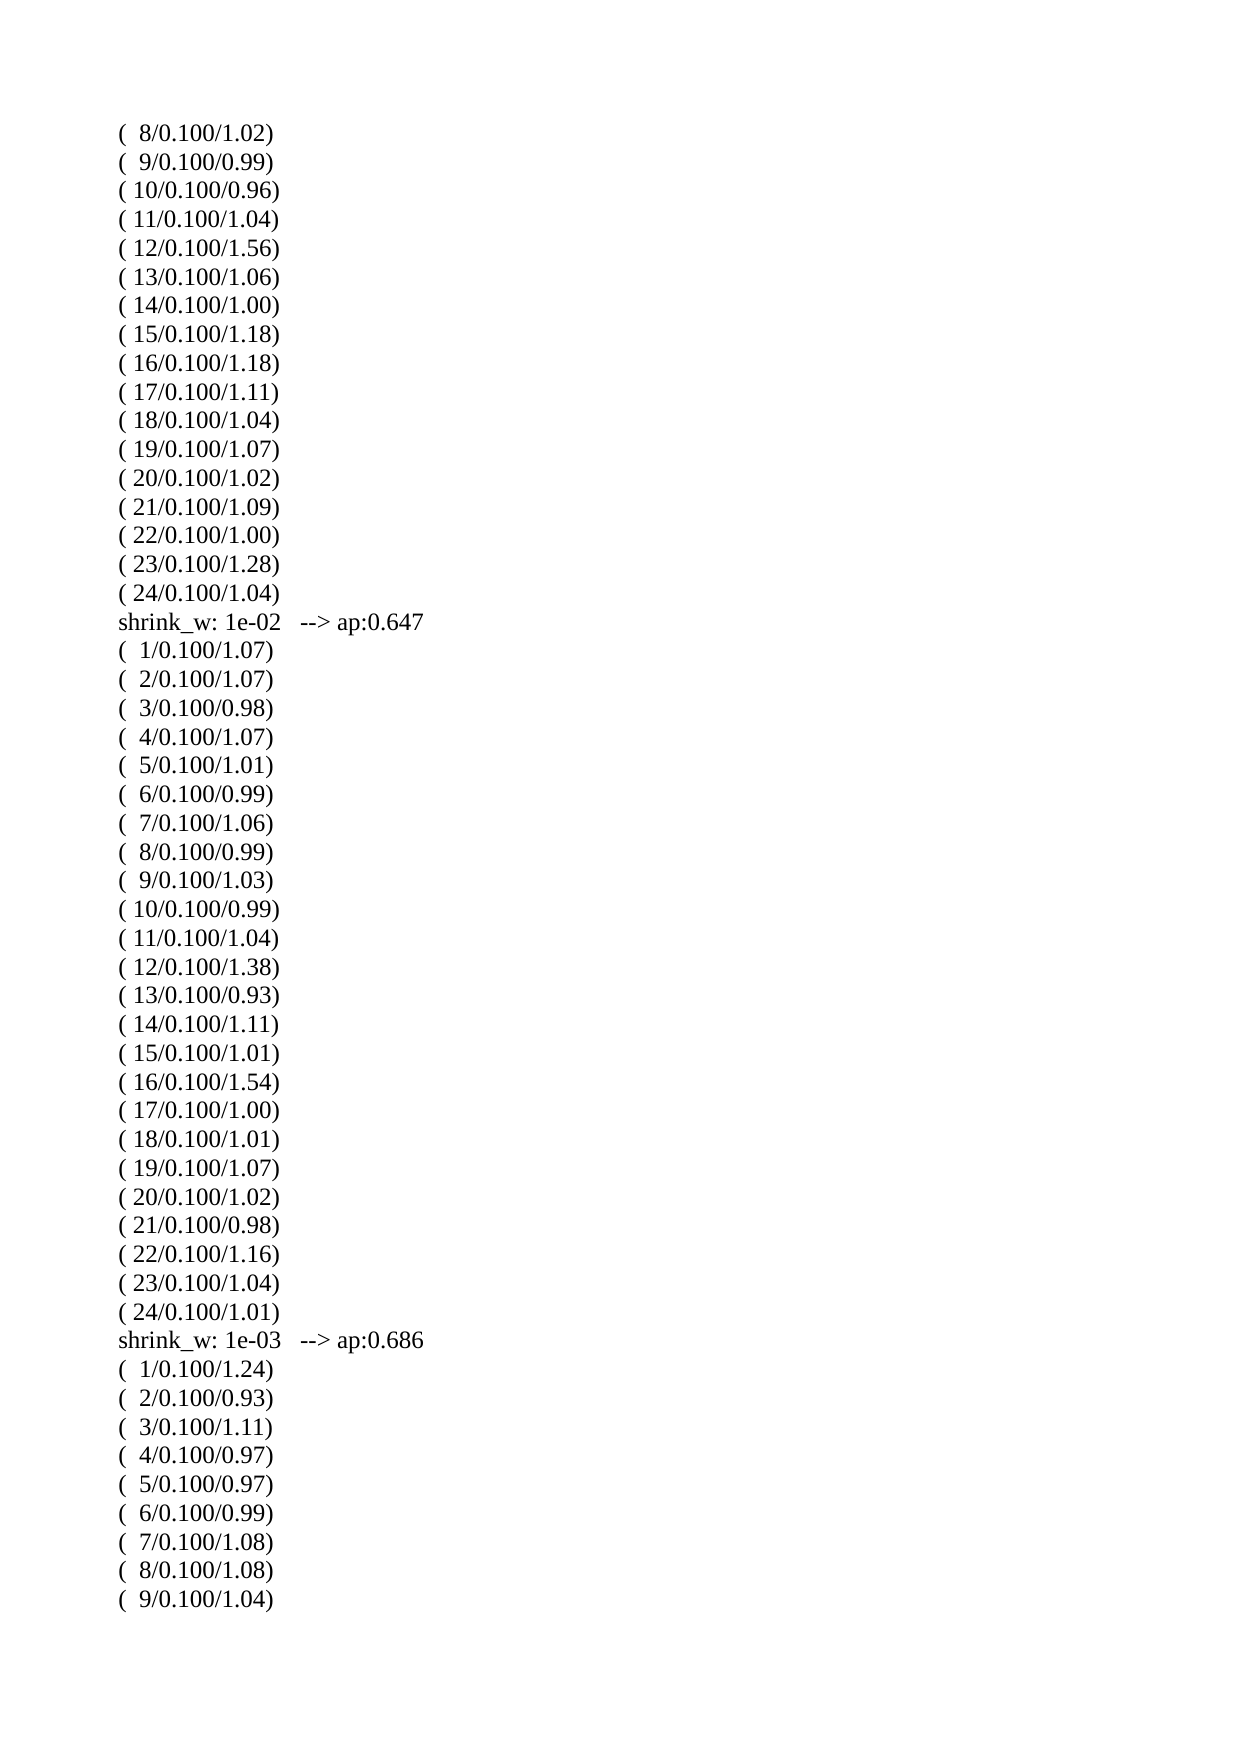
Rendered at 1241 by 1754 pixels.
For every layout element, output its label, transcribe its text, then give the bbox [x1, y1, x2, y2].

text ( 11/0.100/1.04) [118, 923, 1122, 952]
text ( 9/0.100/1.04) [118, 1584, 1122, 1613]
text ( 21/0.100/1.09) [118, 492, 1122, 521]
text ( 10/0.100/0.96) [118, 176, 1122, 204]
text ( 7/0.100/1.08) [118, 1527, 1122, 1556]
text ( 23/0.100/1.28) [118, 549, 1122, 578]
text ( 2/0.100/1.07) [118, 664, 1122, 693]
text ( 13/0.100/0.93) [118, 981, 1122, 1009]
text ( 3/0.100/0.98) [118, 693, 1122, 722]
text ( 5/0.100/1.01) [118, 751, 1122, 779]
text ( 17/0.100/1.00) [118, 1096, 1122, 1124]
text ( 11/0.100/1.04) [118, 204, 1122, 233]
text ( 20/0.100/1.02) [118, 463, 1122, 492]
text ( 16/0.100/1.54) [118, 1067, 1122, 1096]
text ( 14/0.100/1.00) [118, 291, 1122, 319]
text ( 1/0.100/1.07) [118, 636, 1122, 664]
text ( 8/0.100/1.02) [118, 118, 1122, 147]
text ( 17/0.100/1.11) [118, 377, 1122, 406]
text ( 15/0.100/1.18) [118, 319, 1122, 348]
text ( 10/0.100/0.99) [118, 894, 1122, 923]
text ( 19/0.100/1.07) [118, 434, 1122, 463]
text ( 24/0.100/1.04) [118, 578, 1122, 607]
text ( 15/0.100/1.01) [118, 1038, 1122, 1067]
text ( 7/0.100/1.06) [118, 808, 1122, 837]
text ( 22/0.100/1.16) [118, 1239, 1122, 1268]
text ( 12/0.100/1.56) [118, 233, 1122, 262]
text ( 20/0.100/1.02) [118, 1182, 1122, 1211]
text ( 23/0.100/1.04) [118, 1268, 1122, 1297]
text ( 4/0.100/1.07) [118, 722, 1122, 751]
text ( 18/0.100/1.04) [118, 406, 1122, 434]
text ( 12/0.100/1.38) [118, 952, 1122, 981]
text shrink_w: 1e-03 --> ap:0.686 [118, 1326, 1122, 1354]
text ( 19/0.100/1.07) [118, 1153, 1122, 1182]
text ( 6/0.100/0.99) [118, 1498, 1122, 1527]
text ( 8/0.100/1.08) [118, 1556, 1122, 1584]
text ( 6/0.100/0.99) [118, 779, 1122, 808]
text ( 21/0.100/0.98) [118, 1211, 1122, 1239]
text ( 2/0.100/0.93) [118, 1383, 1122, 1412]
text ( 8/0.100/0.99) [118, 837, 1122, 866]
text ( 3/0.100/1.11) [118, 1412, 1122, 1441]
text ( 14/0.100/1.11) [118, 1009, 1122, 1038]
text shrink_w: 1e-02 --> ap:0.647 [118, 607, 1122, 636]
text ( 24/0.100/1.01) [118, 1297, 1122, 1326]
text ( 22/0.100/1.00) [118, 521, 1122, 549]
text ( 13/0.100/1.06) [118, 262, 1122, 291]
text ( 1/0.100/1.24) [118, 1354, 1122, 1383]
text ( 9/0.100/1.03) [118, 866, 1122, 894]
text ( 18/0.100/1.01) [118, 1124, 1122, 1153]
text ( 16/0.100/1.18) [118, 348, 1122, 377]
text ( 5/0.100/0.97) [118, 1469, 1122, 1498]
text ( 4/0.100/0.97) [118, 1441, 1122, 1469]
text ( 9/0.100/0.99) [118, 147, 1122, 176]
